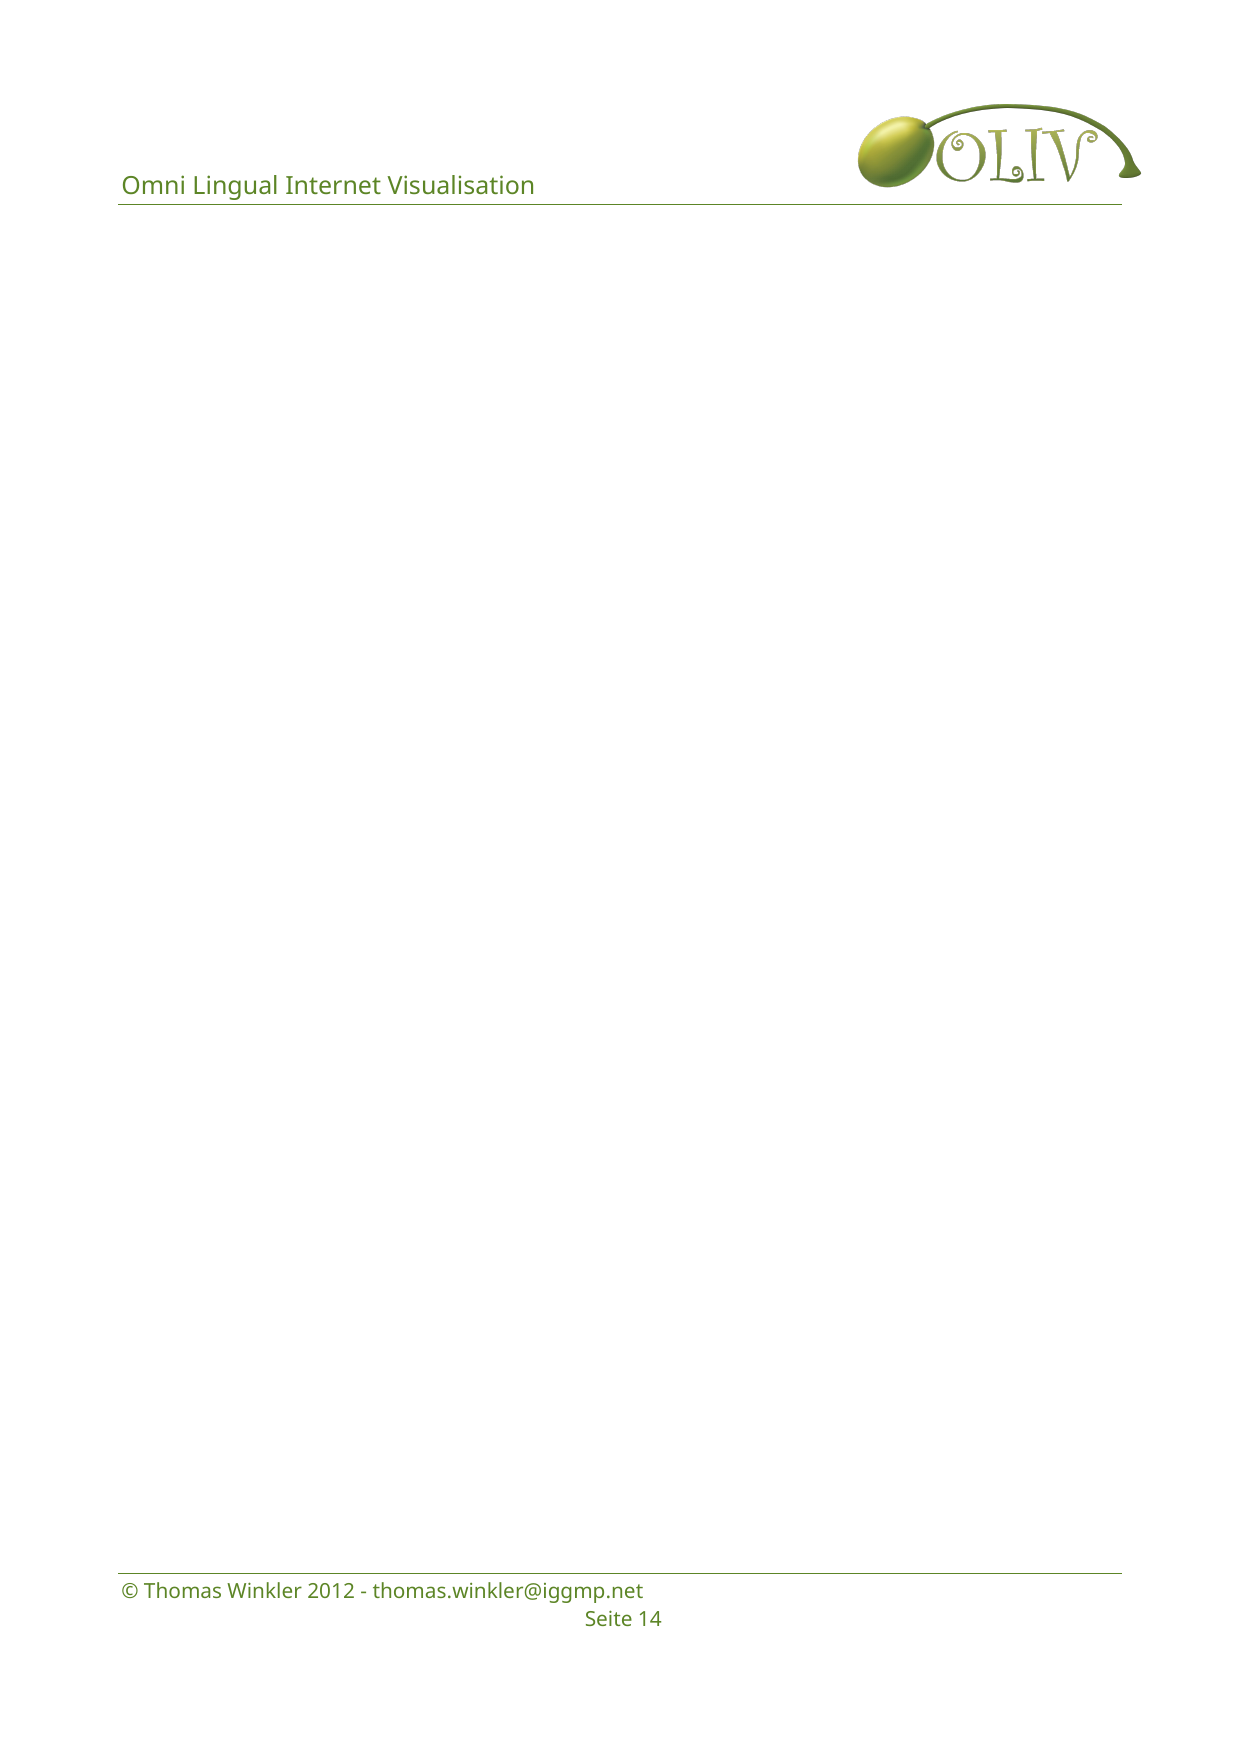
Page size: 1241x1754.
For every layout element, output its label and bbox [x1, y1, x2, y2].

picture [856, 100, 1144, 189]
